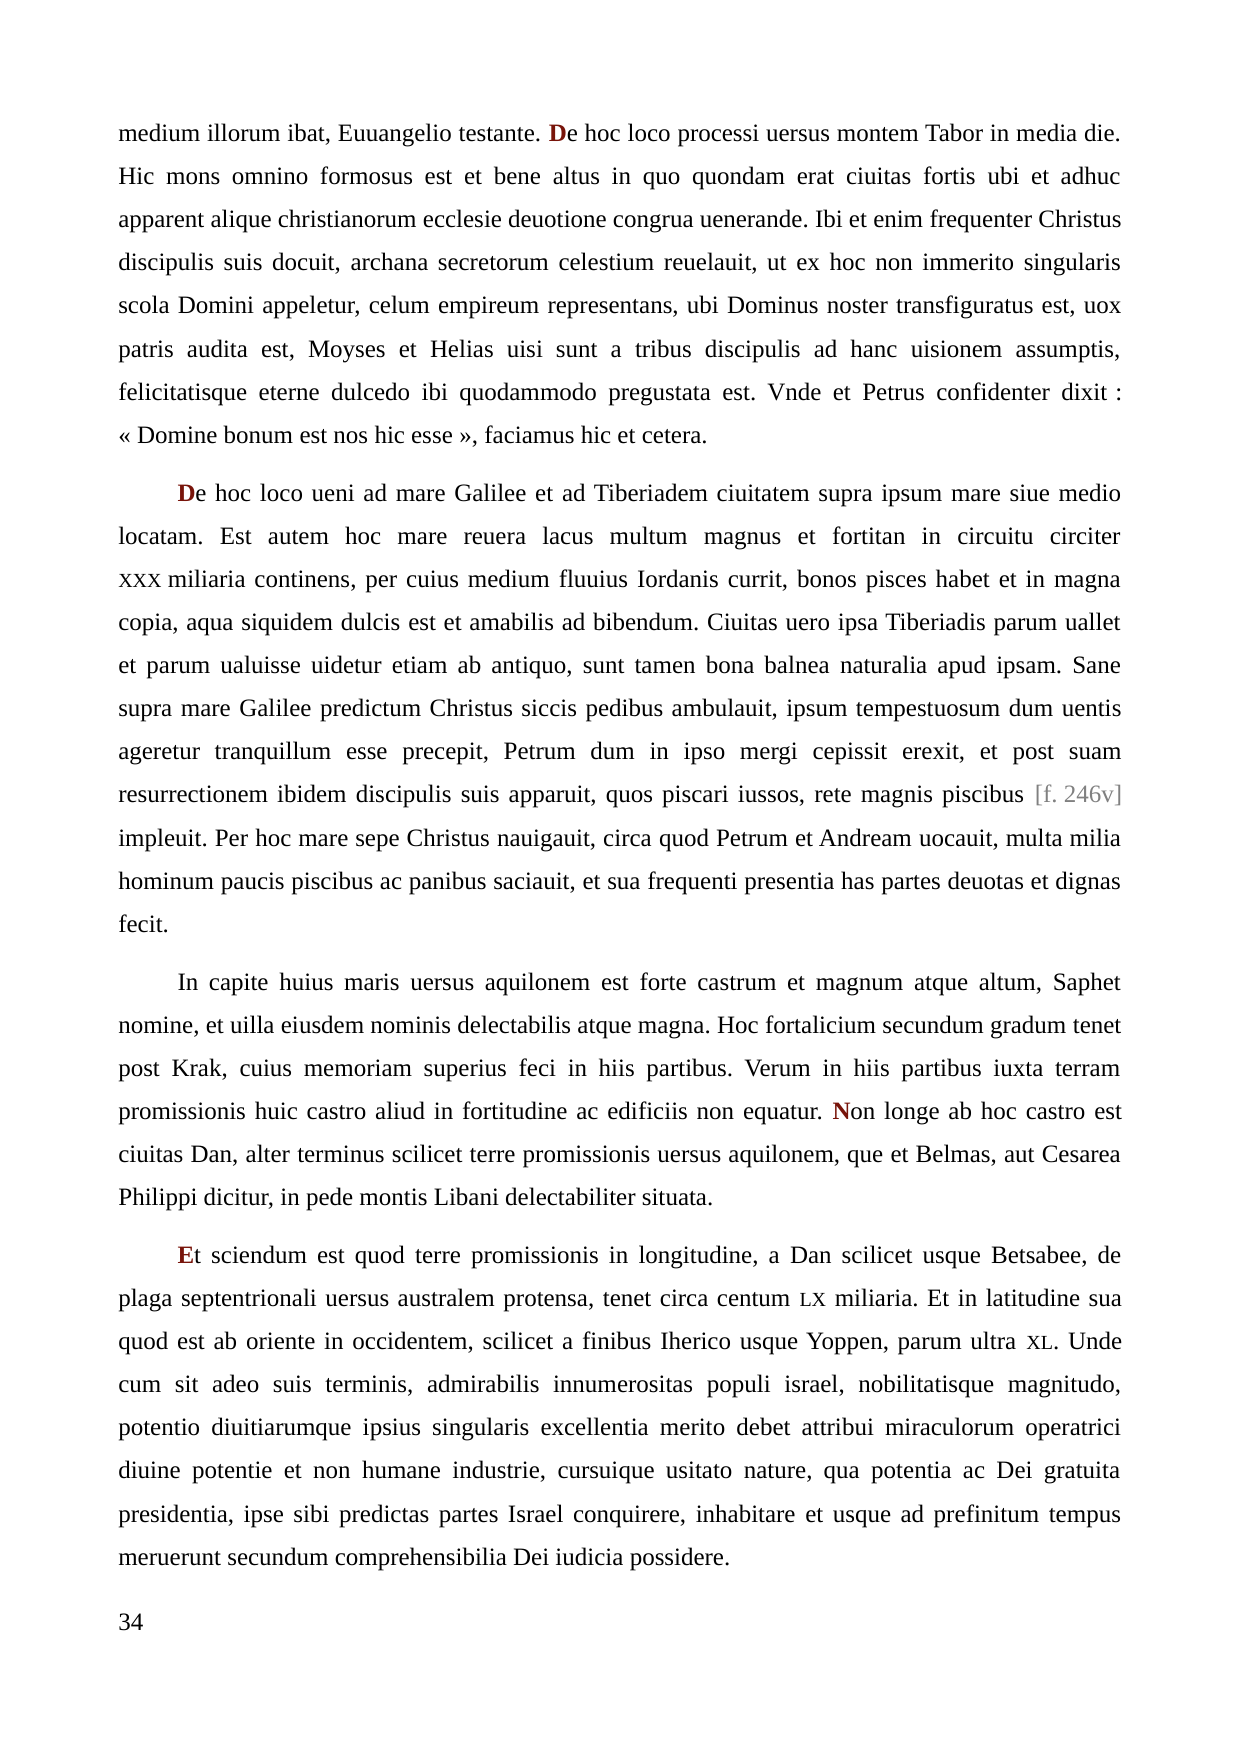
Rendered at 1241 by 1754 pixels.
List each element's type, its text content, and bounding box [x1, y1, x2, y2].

text Et sciendum est quod terre promissionis in longitudine, a Dan scilicet usque Betsabee, de plaga septentrionali uersus australem protensa, tenet circa centum lx miliaria. Et in latitudine sua quod est ab oriente in occidentem, scilicet a finibus Iherico usque Yoppen, parum ultra xl. Unde cum sit adeo suis terminis, admirabilis innumerositas populi israel, nobilitatisque magnitudo, potentio diuitiarumque ipsius singularis excellentia merito debet attribui miraculorum operatrici diuine potentie et non humane industrie, cursuique usitato nature, qua potentia ac Dei gratuita presidentia, ipse sibi predictas partes Israel conquirere, inhabitare et usque ad prefinitum tempus meruerunt secundum comprehensibilia Dei iudicia possidere. [118, 1240, 1122, 1571]
text De hoc loco ueni ad mare Galilee et ad Tiberiadem ciuitatem supra ipsum mare siue medio locatam. Est autem hoc mare reuera lacus multum magnus et fortitan in circuitu circiter xxx miliaria continens, per cuius medium fluuius Iordanis currit, bonos pisces habet et in magna copia, aqua siquidem dulcis est et amabilis ad bibendum. Ciuitas uero ipsa Tiberiadis parum uallet et parum ualuisse uidetur etiam ab antiquo, sunt tamen bona balnea naturalia apud ipsam. Sane supra mare Galilee predictum Christus siccis pedibus ambulauit, ipsum tempestuosum dum uentis ageretur tranquillum esse precepit, Petrum dum in ipso mergi cepissit erexit, et post suam resurrectionem ibidem discipulis suis apparuit, quos piscari iussos, rete magnis piscibus [f. 246v] impleuit. Per hoc mare sepe Christus nauigauit, circa quod Petrum et Andream uocauit, multa milia hominum paucis piscibus ac panibus saciauit, et sua frequenti presentia has partes deuotas et dignas fecit. [118, 478, 1122, 938]
text In capite huius maris uersus aquilonem est forte castrum et magnum atque altum, Saphet nomine, et uilla eiusdem nominis delectabilis atque magna. Hoc fortalicium secundum gradum tenet post Krak, cuius memoriam superius feci in hiis partibus. Verum in hiis partibus iuxta terram promissionis huic castro aliud in fortitudine ac edificiis non equatur. Non longe ab hoc castro est ciuitas Dan, alter terminus scilicet terre promissionis uersus aquilonem, que et Belmas, aut Cesarea Philippi dicitur, in pede montis Libani delectabiliter situata. [118, 967, 1122, 1211]
text medium illorum ibat, Euuangelio testante. De hoc loco processi uersus montem Tabor in media die. Hic mons omnino formosus est et bene altus in quo quondam erat ciuitas fortis ubi et adhuc apparent alique christianorum ecclesie deuotione congrua uenerande. Ibi et enim frequenter Christus discipulis suis docuit, archana secretorum celestium reuelauit, ut ex hoc non immerito singularis scola Domini appeletur, celum empireum representans, ubi Dominus noster transfiguratus est, uox patris audita est, Moyses et Helias uisi sunt a tribus discipulis ad hanc uisionem assumptis, felicitatisque eterne dulcedo ibi quodammodo pregustata est. Vnde et Petrus confidenter dixit : « Domine bonum est nos hic esse », faciamus hic et cetera. [118, 118, 1122, 449]
